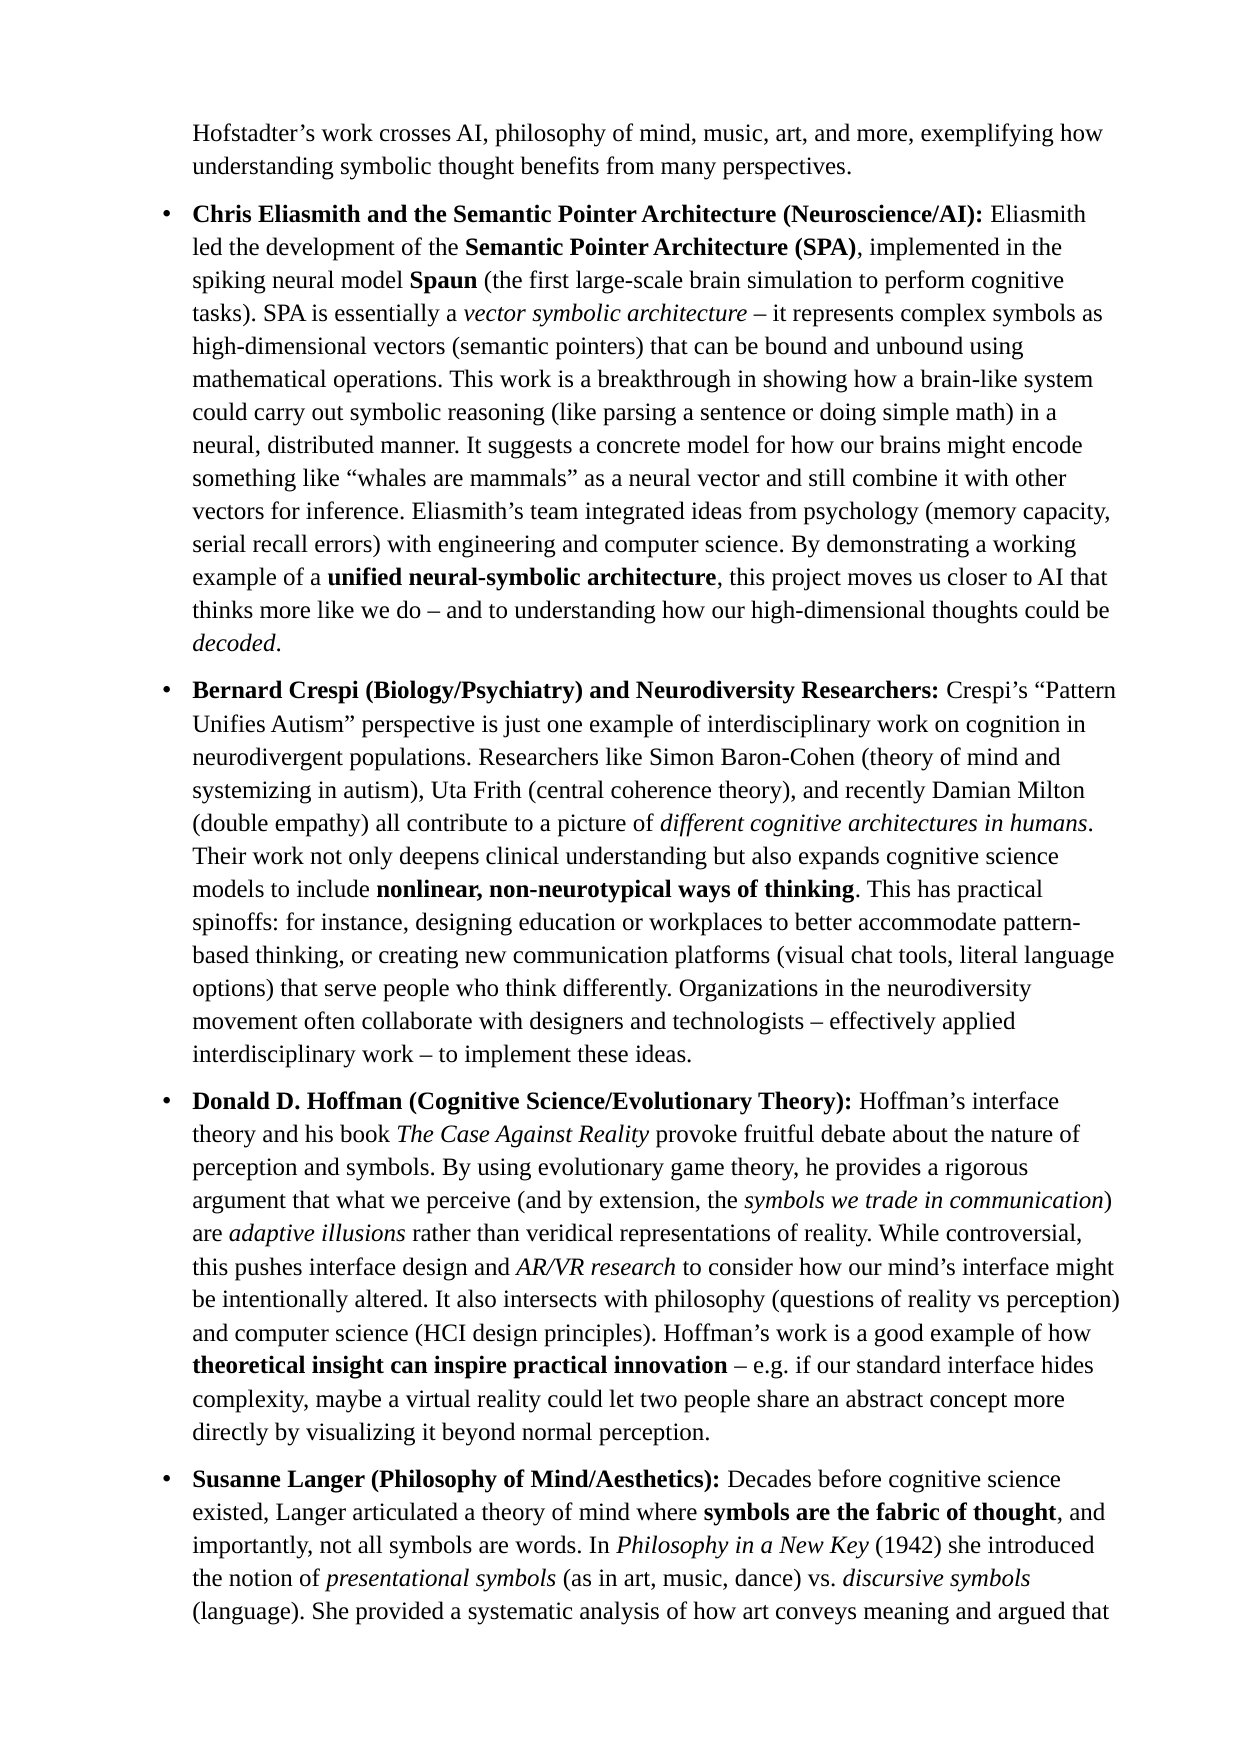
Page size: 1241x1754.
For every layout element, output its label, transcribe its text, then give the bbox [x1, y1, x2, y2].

list Bernard Crespi (Biology/Psychiatry) and Neurodiversity Researchers: Crespi’s “Pattern Unifies Autism” perspective is just one example of interdisciplinary work on cognition in neurodivergent populations. Researchers like Simon Baron-Cohen (theory of mind and systemizing in autism), Uta Frith (central coherence theory), and recently Damian Milton (double empathy) all contribute to a picture of different cognitive architectures in humans. Their work not only deepens clinical understanding but also expands cognitive science models to include nonlinear, non-neurotypical ways of thinking. This has practical spinoffs: for instance, designing education or workplaces to better accommodate pattern-based thinking, or creating new communication platforms (visual chat tools, literal language options) that serve people who think differently. Organizations in the neurodiversity movement often collaborate with designers and technologists – effectively applied interdisciplinary work – to implement these ideas. [162, 676, 1122, 1068]
list Hofstadter’s work crosses AI, philosophy of mind, music, art, and more, exemplifying how understanding symbolic thought benefits from many perspectives. [162, 118, 1122, 180]
list Donald D. Hoffman (Cognitive Science/Evolutionary Theory): Hoffman’s interface theory and his book The Case Against Reality provoke fruitful debate about the nature of perception and symbols. By using evolutionary game theory, he provides a rigorous argument that what we perceive (and by extension, the symbols we trade in communication) are adaptive illusions rather than veridical representations of reality. While controversial, this pushes interface design and AR/VR research to consider how our mind’s interface might be intentionally altered. It also intersects with philosophy (questions of reality vs perception) and computer science (HCI design principles). Hoffman’s work is a good example of how theoretical insight can inspire practical innovation – e.g. if our standard interface hides complexity, maybe a virtual reality could let two people share an abstract concept more directly by visualizing it beyond normal perception. [162, 1086, 1122, 1445]
list Chris Eliasmith and the Semantic Pointer Architecture (Neuroscience/AI): Eliasmith led the development of the Semantic Pointer Architecture (SPA), implemented in the spiking neural model Spaun (the first large-scale brain simulation to perform cognitive tasks). SPA is essentially a vector symbolic architecture – it represents complex symbols as high-dimensional vectors (semantic pointers) that can be bound and unbound using mathematical operations. This work is a breakthrough in showing how a brain-like system could carry out symbolic reasoning (like parsing a sentence or doing simple math) in a neural, distributed manner. It suggests a concrete model for how our brains might encode something like “whales are mammals” as a neural vector and still combine it with other vectors for inference. Eliasmith’s team integrated ideas from psychology (memory capacity, serial recall errors) with engineering and computer science. By demonstrating a working example of a unified neural-symbolic architecture, this project moves us closer to AI that thinks more like we do – and to understanding how our high-dimensional thoughts could be decoded. [162, 199, 1122, 657]
list Susanne Langer (Philosophy of Mind/Aesthetics): Decades before cognitive science existed, Langer articulated a theory of mind where symbols are the fabric of thought, and importantly, not all symbols are words. In Philosophy in a New Key (1942) she introduced the notion of presentational symbols (as in art, music, dance) vs. discursive symbols (language). She provided a systematic analysis of how art conveys meaning and argued that [162, 1464, 1122, 1625]
